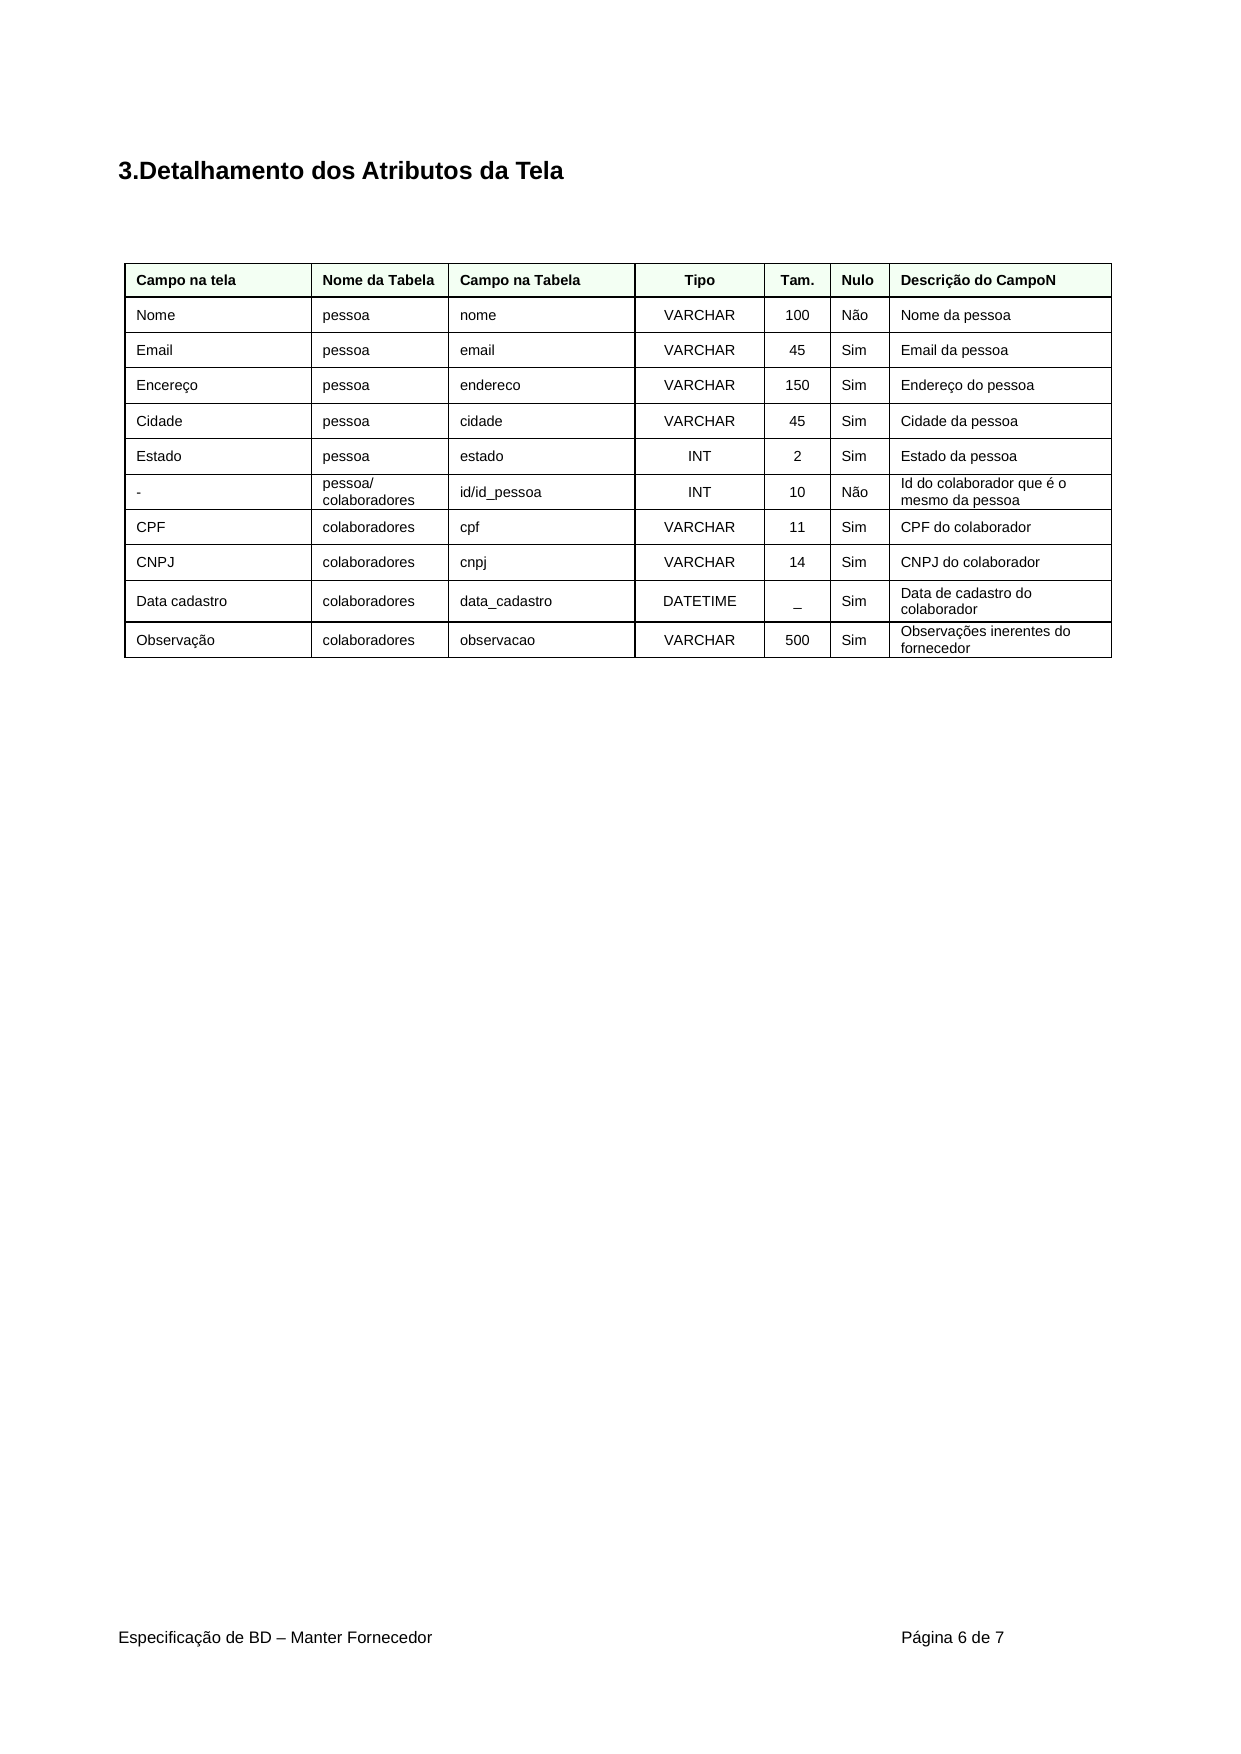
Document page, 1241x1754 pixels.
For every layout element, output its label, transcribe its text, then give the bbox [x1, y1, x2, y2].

table_cell Observação [126, 623, 311, 657]
table_cell CPF [126, 510, 311, 544]
table_cell colaboradores [312, 581, 448, 621]
table_cell 150 [765, 368, 830, 403]
table_cell colaboradores [312, 623, 448, 657]
table_cell 45 [765, 404, 830, 438]
table_cell Sim [831, 333, 889, 367]
table_cell Nome da pessoa [890, 298, 1111, 332]
table_cell pessoa [312, 439, 448, 473]
table_cell 2 [765, 439, 830, 473]
table_cell pessoa [312, 368, 448, 403]
table_cell 11 [765, 510, 830, 544]
table_cell Sim [831, 510, 889, 544]
table_cell observacao [449, 623, 634, 657]
table_cell INT [636, 475, 764, 509]
table_cell pessoa [312, 333, 448, 367]
table_cell pessoa [312, 298, 448, 332]
table_cell Encereço [126, 368, 311, 403]
table_cell Não [831, 298, 889, 332]
table_cell INT [636, 439, 764, 473]
table_cell 10 [765, 475, 830, 509]
table_cell VARCHAR [636, 298, 764, 332]
table_cell Nome [126, 298, 311, 332]
table_cell cidade [449, 404, 634, 438]
table_header Campo na tela [126, 264, 311, 296]
table_cell cnpj [449, 545, 634, 580]
table_header Nulo [831, 264, 889, 296]
subtitle Detalhamento dos Atributos da Tela [118, 156, 1122, 185]
table_cell CNPJ [126, 545, 311, 580]
table_cell Sim [831, 368, 889, 403]
table_cell Observações inerentes do fornecedor [890, 623, 1111, 657]
table_cell CNPJ do colaborador [890, 545, 1111, 580]
table_cell Data cadastro [126, 581, 311, 621]
table_cell 14 [765, 545, 830, 580]
table_cell cpf [449, 510, 634, 544]
table_cell 100 [765, 298, 830, 332]
table_cell Id do colaborador que é o mesmo da pessoa [890, 475, 1111, 509]
table_cell id/id_pessoa [449, 475, 634, 509]
table_header Campo na Tabela [449, 264, 634, 296]
table_cell Estado [126, 439, 311, 473]
table_cell Data de cadastro do colaborador [890, 581, 1111, 621]
table_cell Cidade [126, 404, 311, 438]
table_cell nome [449, 298, 634, 332]
table_cell DATETIME [636, 581, 764, 621]
table_cell data_cadastro [449, 581, 634, 621]
table_cell colaboradores [312, 510, 448, 544]
table_cell Sim [831, 404, 889, 438]
table_header Tam. [765, 264, 830, 296]
table_cell colaboradores [312, 545, 448, 580]
table_header Tipo [636, 264, 764, 296]
table_cell - [126, 475, 311, 509]
table_cell Não [831, 475, 889, 509]
table_cell VARCHAR [636, 510, 764, 544]
table_cell email [449, 333, 634, 367]
table_cell VARCHAR [636, 333, 764, 367]
table_cell Cidade da pessoa [890, 404, 1111, 438]
table_cell VARCHAR [636, 404, 764, 438]
table_cell 45 [765, 333, 830, 367]
table_cell Email da pessoa [890, 333, 1111, 367]
table_cell Email [126, 333, 311, 367]
table_cell estado [449, 439, 634, 473]
table_cell Sim [831, 439, 889, 473]
table_cell 500 [765, 623, 830, 657]
table_header Nome da Tabela [312, 264, 448, 296]
table_cell VARCHAR [636, 368, 764, 403]
table_cell _ [765, 581, 830, 621]
table_cell Sim [831, 581, 889, 621]
table_cell endereco [449, 368, 634, 403]
table_header Descrição do CampoN [890, 264, 1111, 296]
table_cell CPF do colaborador [890, 510, 1111, 544]
table_cell VARCHAR [636, 623, 764, 657]
table_cell Sim [831, 623, 889, 657]
table_cell Endereço do pessoa [890, 368, 1111, 403]
table_cell Sim [831, 545, 889, 580]
table_cell Estado da pessoa [890, 439, 1111, 473]
table_cell pessoa/colaboradores [312, 475, 448, 509]
table_cell VARCHAR [636, 545, 764, 580]
table_cell pessoa [312, 404, 448, 438]
